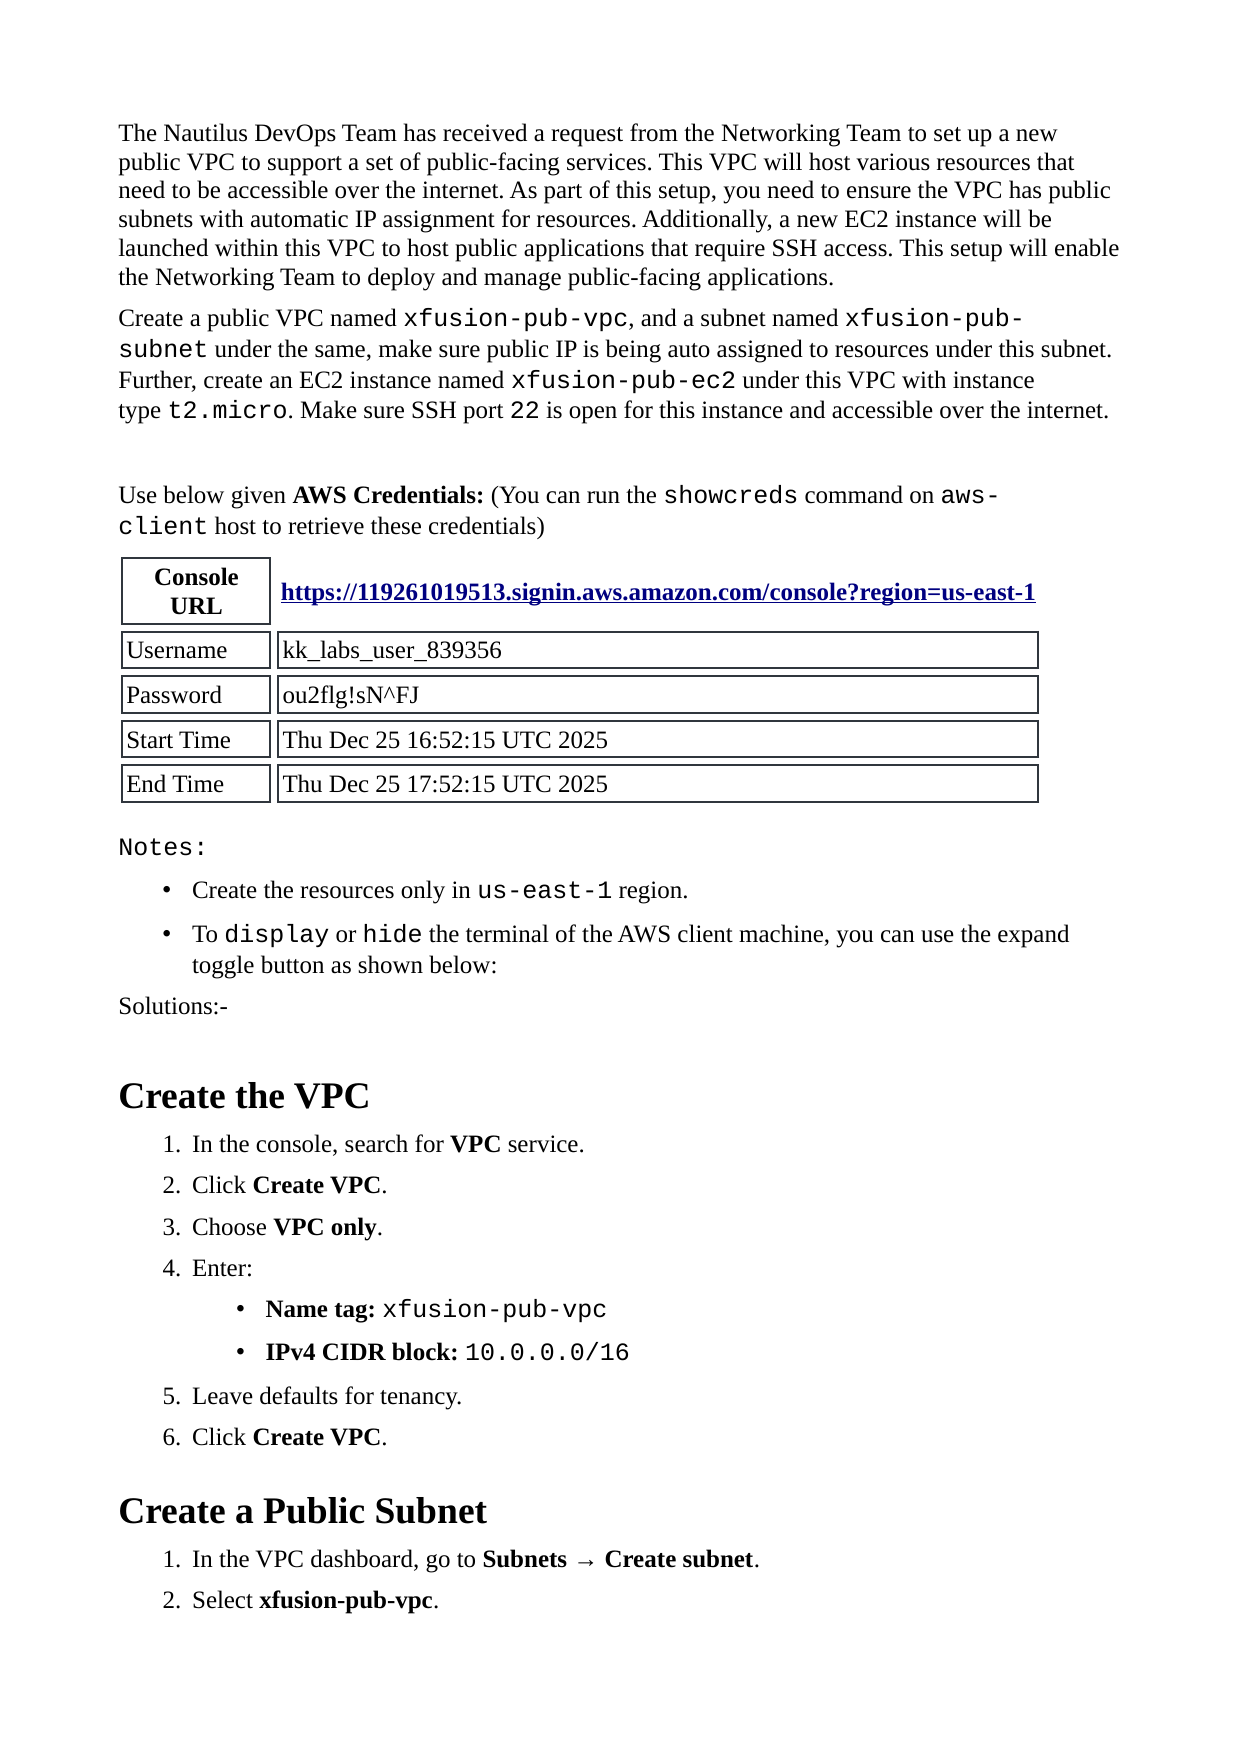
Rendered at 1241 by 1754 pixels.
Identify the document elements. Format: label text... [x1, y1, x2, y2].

list Select xfusion-pub-vpc. [162, 1585, 1122, 1614]
subtitle Create a Public Subnet [118, 1488, 1122, 1531]
list Click Create VPC. [162, 1170, 1122, 1199]
list To display or hide the terminal of the AWS client machine, you can use the expand toggle button as shown below: [162, 919, 1122, 978]
table_cell ou2flg!sN^FJ [274, 672, 1042, 717]
text Solutions:- [118, 991, 1122, 1020]
list Click Create VPC. [162, 1422, 1122, 1451]
list Choose VPC only. [162, 1212, 1122, 1240]
text Notes: [118, 806, 1122, 863]
subtitle Create the VPC [118, 1073, 1122, 1117]
list In the VPC dashboard, go to Subnets → Create subnet. [162, 1544, 1122, 1573]
table_cell Start Time [118, 717, 274, 761]
table_header Console URL [118, 554, 274, 628]
table_header https://119261019513.signin.aws.amazon.com/console?region=us-east-1 [274, 554, 1042, 628]
text Use below given AWS Credentials: (You can run the showcreds command on aws-client host to retrieve these credentials) [118, 480, 1122, 542]
table_cell kk_labs_user_839356 [274, 628, 1042, 672]
list In the console, search for VPC service. [162, 1129, 1122, 1158]
table_cell Thu Dec 25 17:52:15 UTC 2025 [274, 761, 1042, 806]
list Create the resources only in us-east-1 region. [162, 876, 1122, 906]
list Enter: [162, 1253, 1122, 1282]
list IPv4 CIDR block: 10.0.0.0/16 [236, 1337, 1122, 1368]
list Leave defaults for tenancy. [162, 1381, 1122, 1409]
text Create a public VPC named xfusion-pub-vpc, and a subnet named xfusion-pub-subnet under the same, make sure public IP is being auto assigned to resources under this subnet. Further, create an EC2 instance named xfusion-pub-ec2 under this VPC with instance type t2.micro. Make sure SSH port 22 is open for this instance and accessible over the internet. [118, 303, 1122, 426]
table_cell End Time [118, 761, 274, 806]
list Name tag: xfusion-pub-vpc [236, 1294, 1122, 1325]
text The Nautilus DevOps Team has received a request from the Networking Team to set up a new public VPC to support a set of public-facing services. This VPC will host various resources that need to be accessible over the internet. As part of this setup, you need to ensure the VPC has public subnets with automatic IP assignment for resources. Additionally, a new EC2 instance will be launched within this VPC to host public applications that require SSH access. This setup will enable the Networking Team to deploy and manage public-facing applications. [118, 118, 1122, 291]
table_cell Thu Dec 25 16:52:15 UTC 2025 [274, 717, 1042, 761]
table_cell Password [118, 672, 274, 717]
table_cell Username [118, 628, 274, 672]
